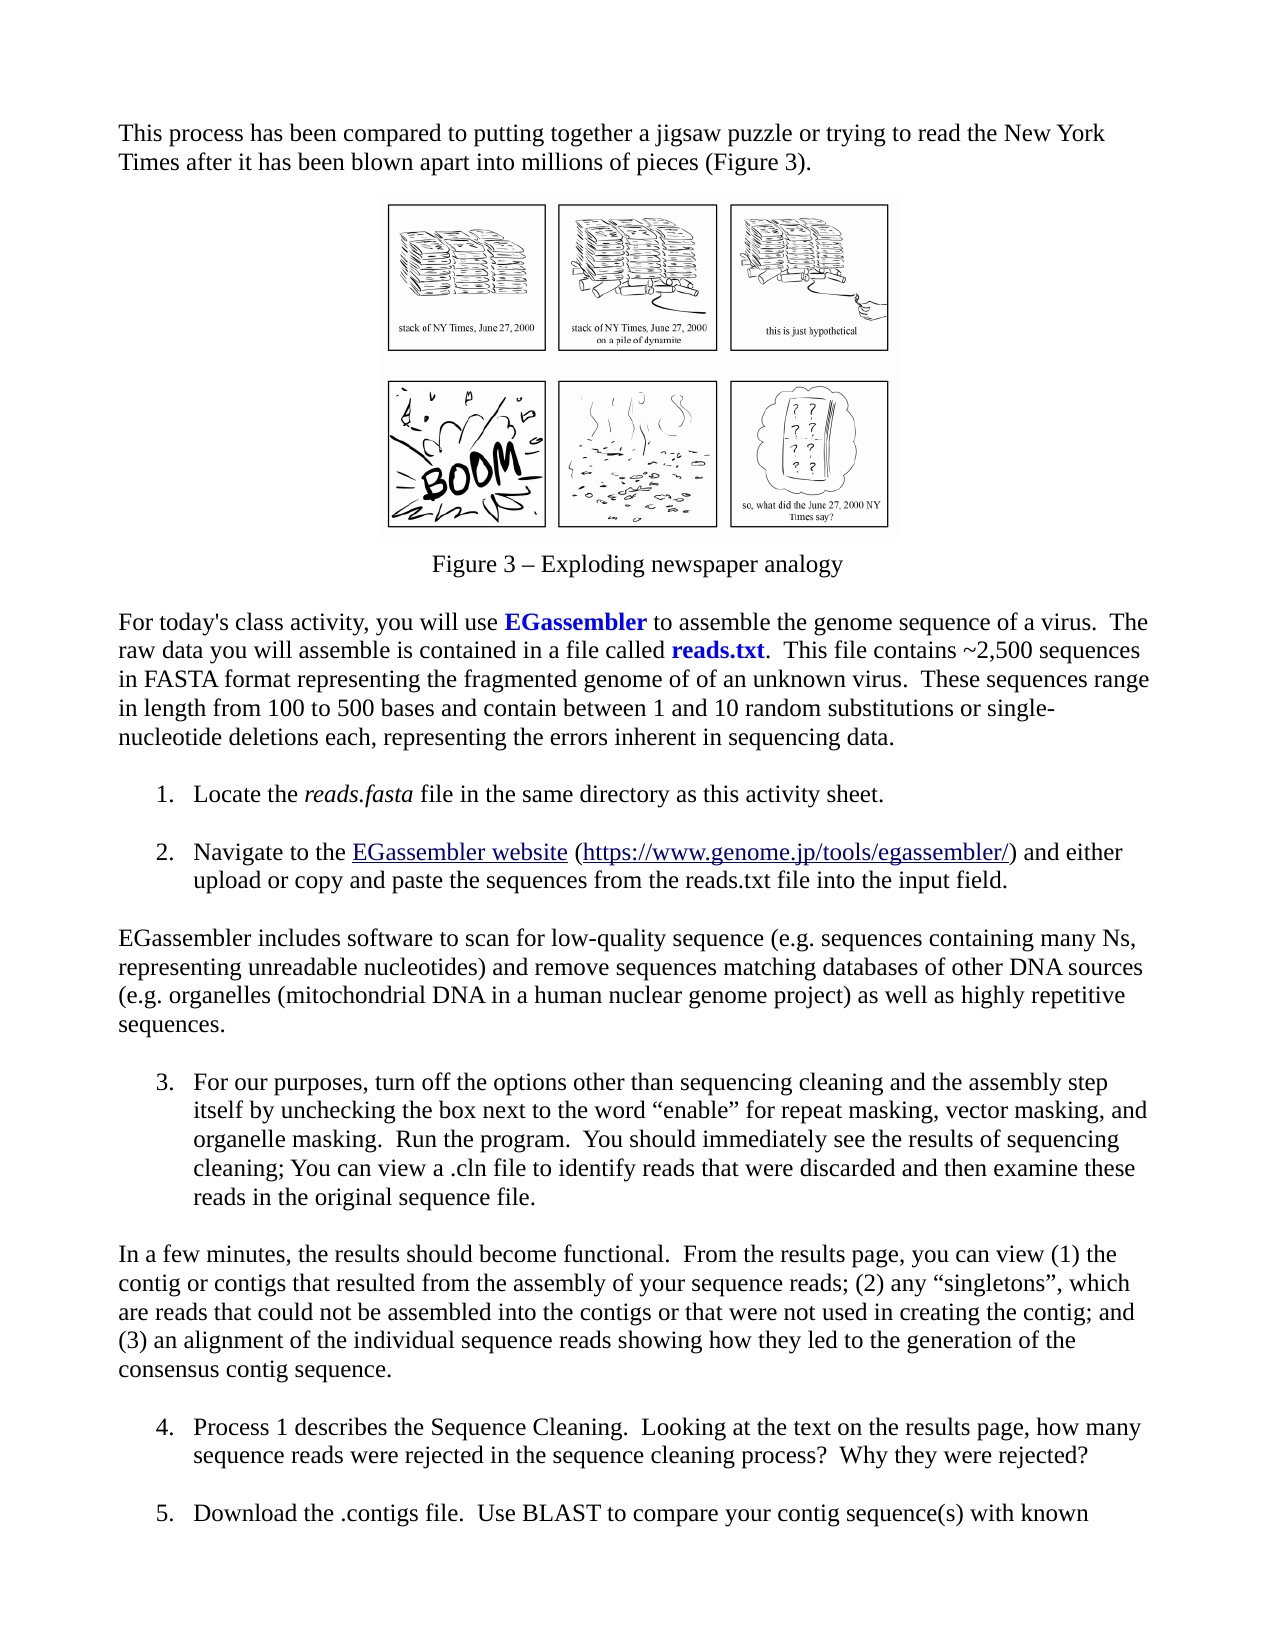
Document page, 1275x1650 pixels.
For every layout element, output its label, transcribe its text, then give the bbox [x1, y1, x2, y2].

list Navigate to the EGassembler website (https://www.genome.jp/tools/egassembler/) and either upload or copy and paste the sequences from the reads.txt file into the input field. [156, 837, 1157, 894]
list For our purposes, turn off the options other than sequencing cleaning and the assembly step itself by unchecking the box next to the word “enable” for repeat masking, vector masking, and organelle masking. Run the program. You should immediately see the results of sequencing cleaning; You can view a .cln file to identify reads that were discarded and then examine these reads in the original sequence file. [156, 1067, 1157, 1211]
picture [380, 195, 899, 539]
list Download the .contigs file. Use BLAST to compare your contig sequence(s) with known [156, 1498, 1157, 1527]
list Process 1 describes the Sequence Cleaning. Looking at the text on the results page, how many sequence reads were rejected in the sequence cleaning process? Why they were rejected? [156, 1412, 1157, 1469]
text This process has been compared to putting together a jigsaw puzzle or trying to read the New York Times after it has been blown apart into millions of pieces (Figure 3). [118, 118, 1157, 176]
list EGassembler includes software to scan for low-quality sequence (e.g. sequences containing many Ns, representing unreadable nucleotides) and remove sequences matching databases of other DNA sources (e.g. organelles (mitochondrial DNA in a human nuclear genome project) as well as highly repetitive sequences. [81, 923, 1157, 1038]
text In a few minutes, the results should become functional. From the results page, you can view (1) the contig or contigs that resulted from the assembly of your sequence reads; (2) any “singletons”, which are reads that could not be assembled into the contigs or that were not used in creating the contig; and (3) an alignment of the individual sequence reads showing how they led to the generation of the consensus contig sequence. [118, 1239, 1157, 1383]
text For today's class activity, you will use EGassembler to assemble the genome sequence of a virus. The raw data you will assemble is contained in a file called reads.txt. This file contains ~2,500 sequences in FASTA format representing the fragmented genome of of an unknown virus. These sequences range in length from 100 to 500 bases and contain between 1 and 10 random substitutions or single-nucleotide deletions each, representing the errors inherent in sequencing data. [118, 607, 1157, 751]
list Locate the reads.fasta file in the same directory as this activity sheet. [156, 779, 1157, 808]
text Figure 3 – Exploding newspaper analogy [118, 549, 1157, 578]
